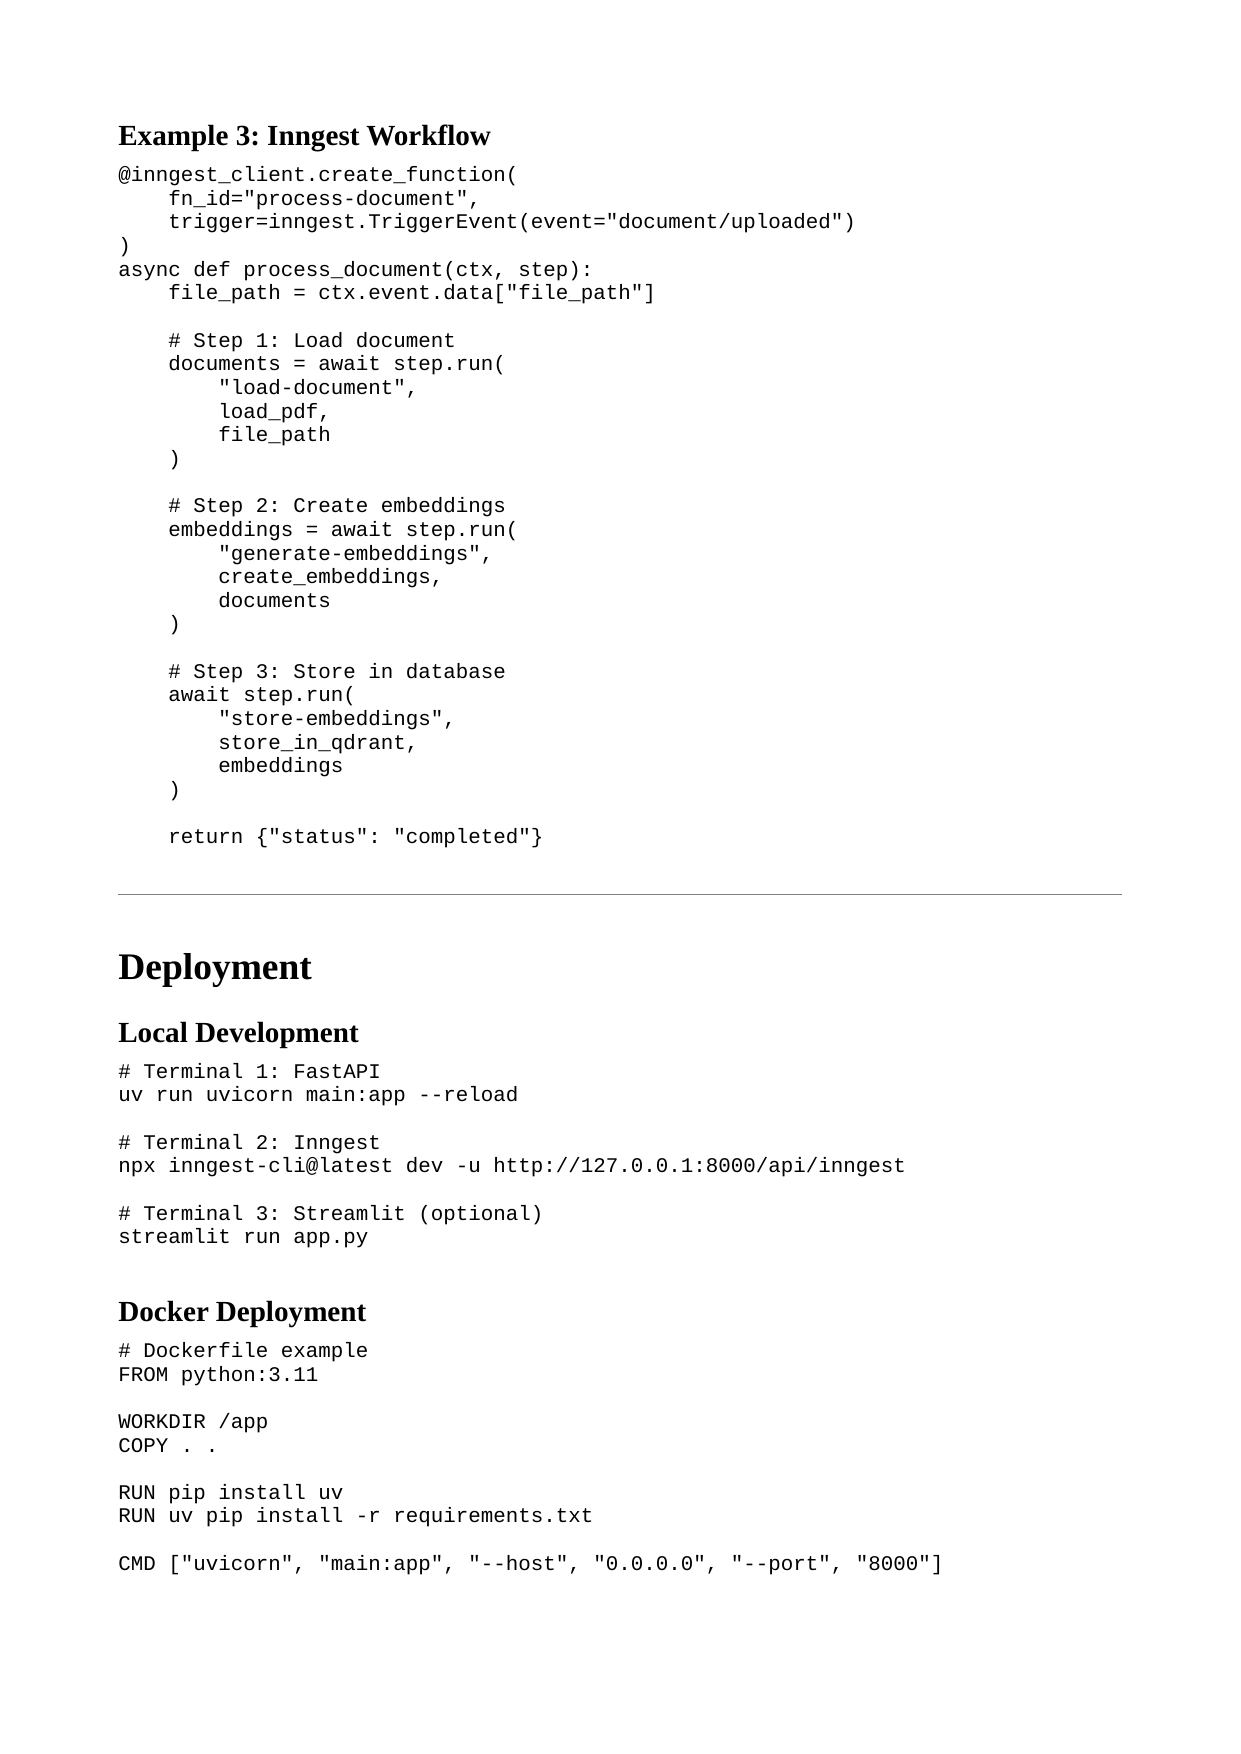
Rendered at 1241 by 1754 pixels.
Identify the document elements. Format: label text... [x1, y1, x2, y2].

text # Terminal 3: Streamlit (optional) [118, 1203, 1122, 1226]
text # Terminal 2: Inngest [118, 1132, 1122, 1155]
text # Step 3: Store in database [118, 661, 1122, 684]
text streamlit run app.py [118, 1226, 1122, 1250]
text "load-document", [118, 377, 1122, 401]
text ) [118, 235, 1122, 259]
text create_embeddings, [118, 566, 1122, 590]
text return {"status": "completed"} [118, 826, 1122, 850]
text documents [118, 590, 1122, 613]
text # Step 2: Create embeddings [118, 495, 1122, 519]
text RUN uv pip install -r requirements.txt [118, 1506, 1122, 1529]
text file_path = ctx.event.data["file_path"] [118, 282, 1122, 306]
text RUN pip install uv [118, 1482, 1122, 1506]
text WORKDIR /app [118, 1411, 1122, 1434]
text fn_id="process-document", [118, 188, 1122, 211]
text embeddings = await step.run( [118, 519, 1122, 542]
text # Dockerfile example [118, 1340, 1122, 1364]
text load_pdf, [118, 401, 1122, 424]
text ) [118, 779, 1122, 803]
text "generate-embeddings", [118, 542, 1122, 566]
text COPY . . [118, 1434, 1122, 1458]
text trigger=inngest.TriggerEvent(event="document/uploaded") [118, 211, 1122, 235]
text # Terminal 1: FastAPI [118, 1061, 1122, 1084]
text ) [118, 613, 1122, 637]
text documents = await step.run( [118, 353, 1122, 377]
text async def process_document(ctx, step): [118, 259, 1122, 282]
subtitle Deployment [118, 944, 1122, 988]
text ) [118, 448, 1122, 472]
text store_in_qdrant, [118, 732, 1122, 755]
text embeddings [118, 755, 1122, 779]
text npx inngest-cli@latest dev -u http://127.0.0.1:8000/api/inngest [118, 1155, 1122, 1179]
subtitle Docker Deployment [118, 1294, 1122, 1327]
text CMD ["uvicorn", "main:app", "--host", "0.0.0.0", "--port", "8000"] [118, 1553, 1122, 1576]
text await step.run( [118, 684, 1122, 708]
text FROM python:3.11 [118, 1364, 1122, 1387]
text "store-embeddings", [118, 708, 1122, 732]
text @inngest_client.create_function( [118, 164, 1122, 188]
subtitle Local Development [118, 1015, 1122, 1048]
text # Step 1: Load document [118, 330, 1122, 353]
text file_path [118, 424, 1122, 448]
text uv run uvicorn main:app --reload [118, 1084, 1122, 1108]
subtitle Example 3: Inngest Workflow [118, 118, 1122, 152]
